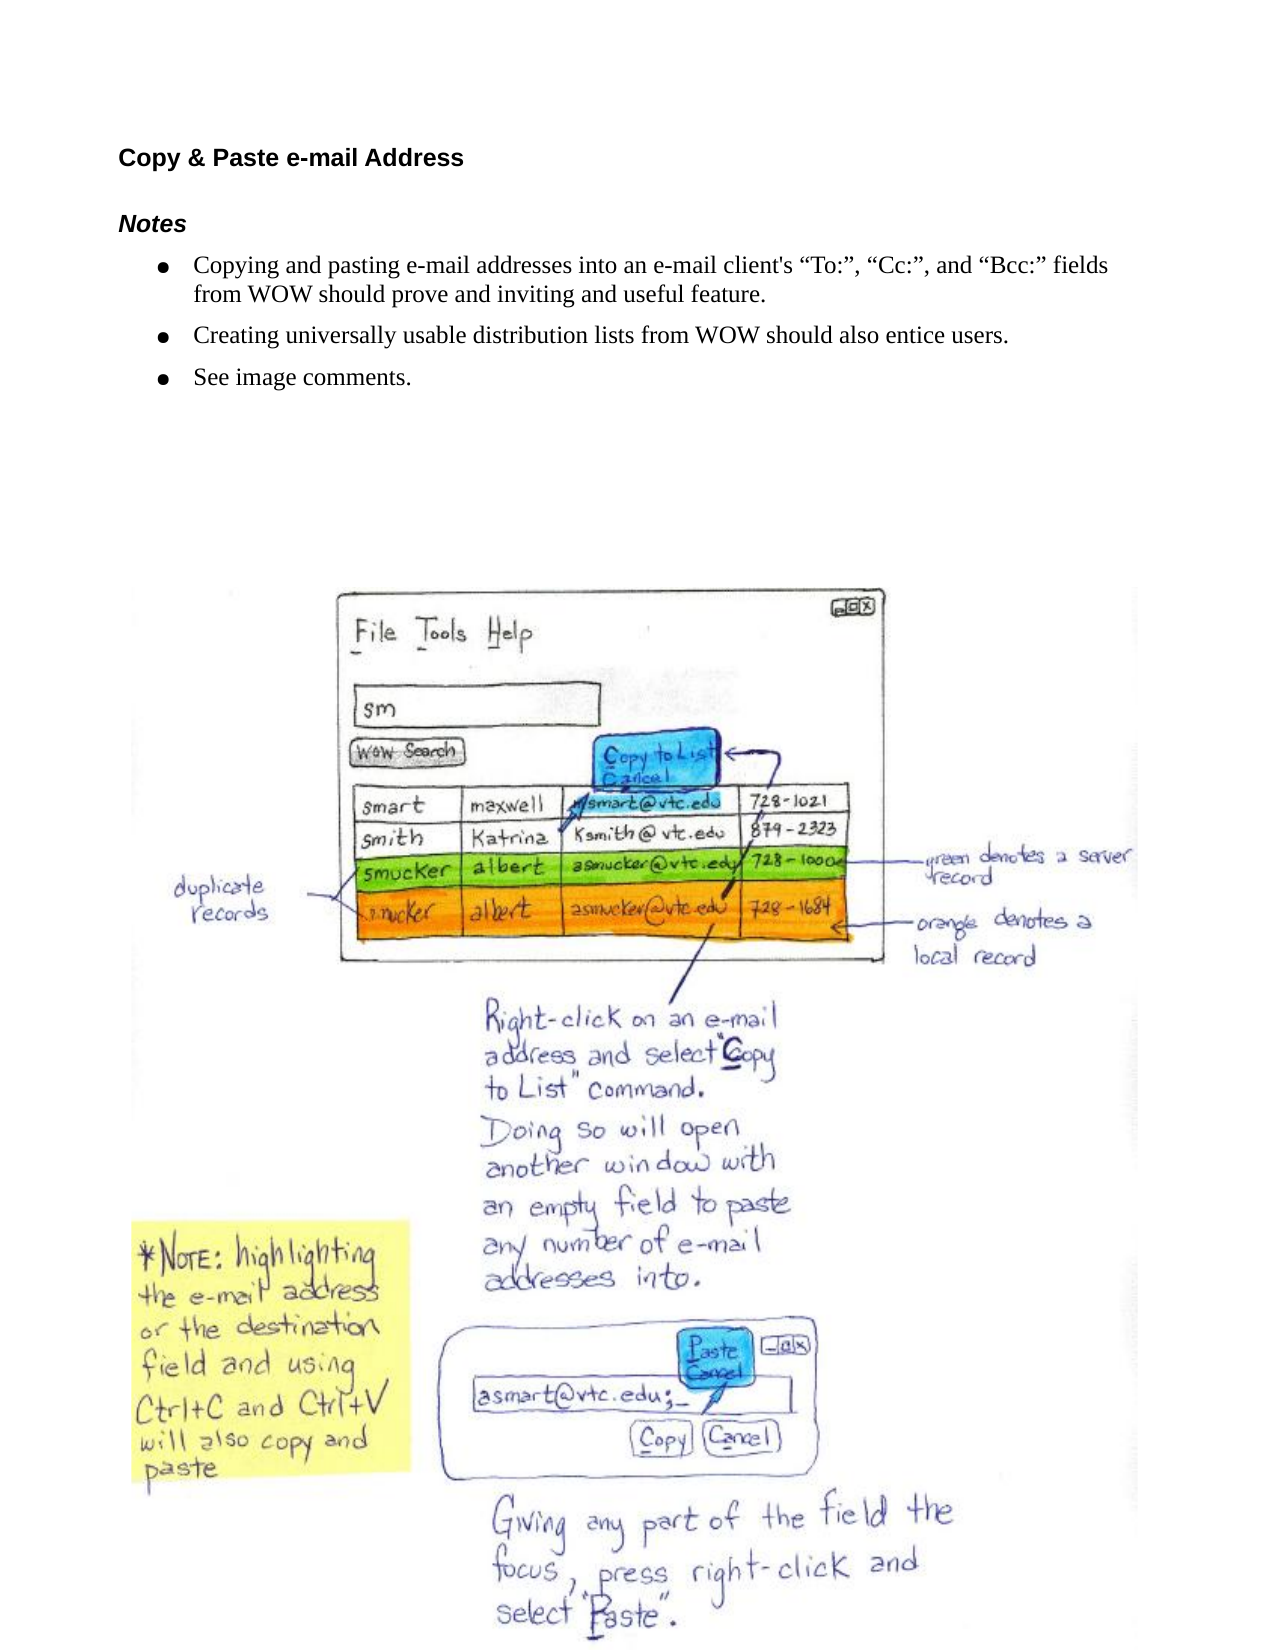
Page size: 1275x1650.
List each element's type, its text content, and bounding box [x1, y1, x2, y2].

subtitle Copy & Paste e-mail Address [118, 143, 1157, 172]
subtitle Notes [118, 209, 1157, 238]
picture [131, 587, 1138, 1650]
list Copying and pasting e-mail addresses into an e-mail client's “To:”, “Cc:”, and “Bcc:” fields from WOW should prove and inviting and useful feature. [156, 250, 1157, 308]
list Creating universally usable distribution lists from WOW should also entice users. [156, 320, 1157, 349]
list See image comments. [156, 362, 1157, 390]
